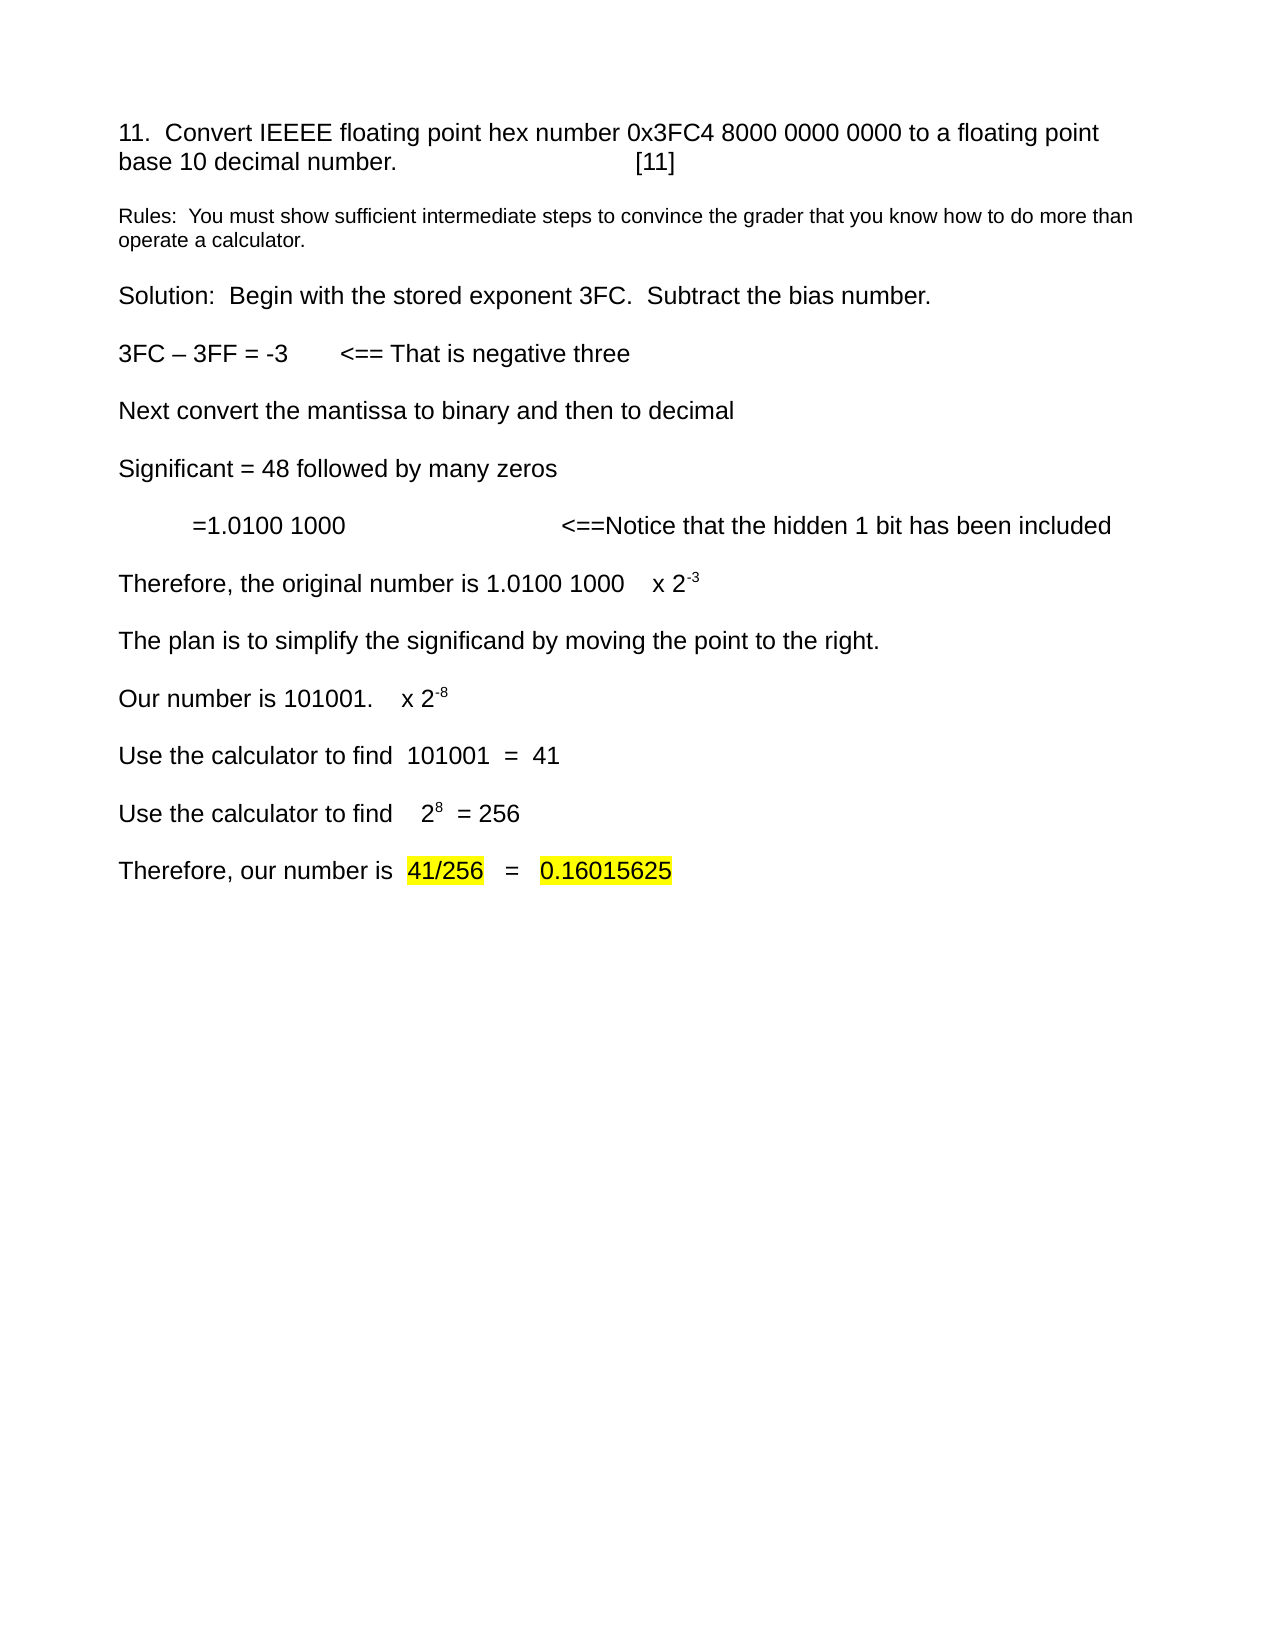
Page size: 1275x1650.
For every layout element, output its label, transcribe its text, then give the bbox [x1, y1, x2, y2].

text Our number is 101001. x 2-8 [118, 683, 1157, 712]
text Use the calculator to find 101001 = 41 [118, 741, 1157, 770]
text Next convert the mantissa to binary and then to decimal [118, 396, 1157, 425]
text Rules: You must show sufficient intermediate steps to convince the grader that you know how to do more than operate a calculator. [118, 204, 1157, 252]
text Therefore, the original number is 1.0100 1000 x 2-3 [118, 568, 1157, 597]
text 3FC – 3FF = -3 <== That is negative three [118, 338, 1157, 367]
text Therefore, our number is 41/256 = 0.16015625 [118, 856, 1157, 885]
text The plan is to simplify the significand by moving the point to the right. [118, 626, 1157, 655]
text Use the calculator to find 28 = 256 [118, 798, 1157, 827]
text 11. Convert IEEEE floating point hex number 0x3FC4 8000 0000 0000 to a floating point base 10 decimal number. [11] [118, 118, 1157, 176]
text Solution: Begin with the stored exponent 3FC. Subtract the bias number. [118, 281, 1157, 310]
text =1.0100 1000 <==Notice that the hidden 1 bit has been included [118, 511, 1157, 540]
text Significant = 48 followed by many zeros [118, 453, 1157, 482]
